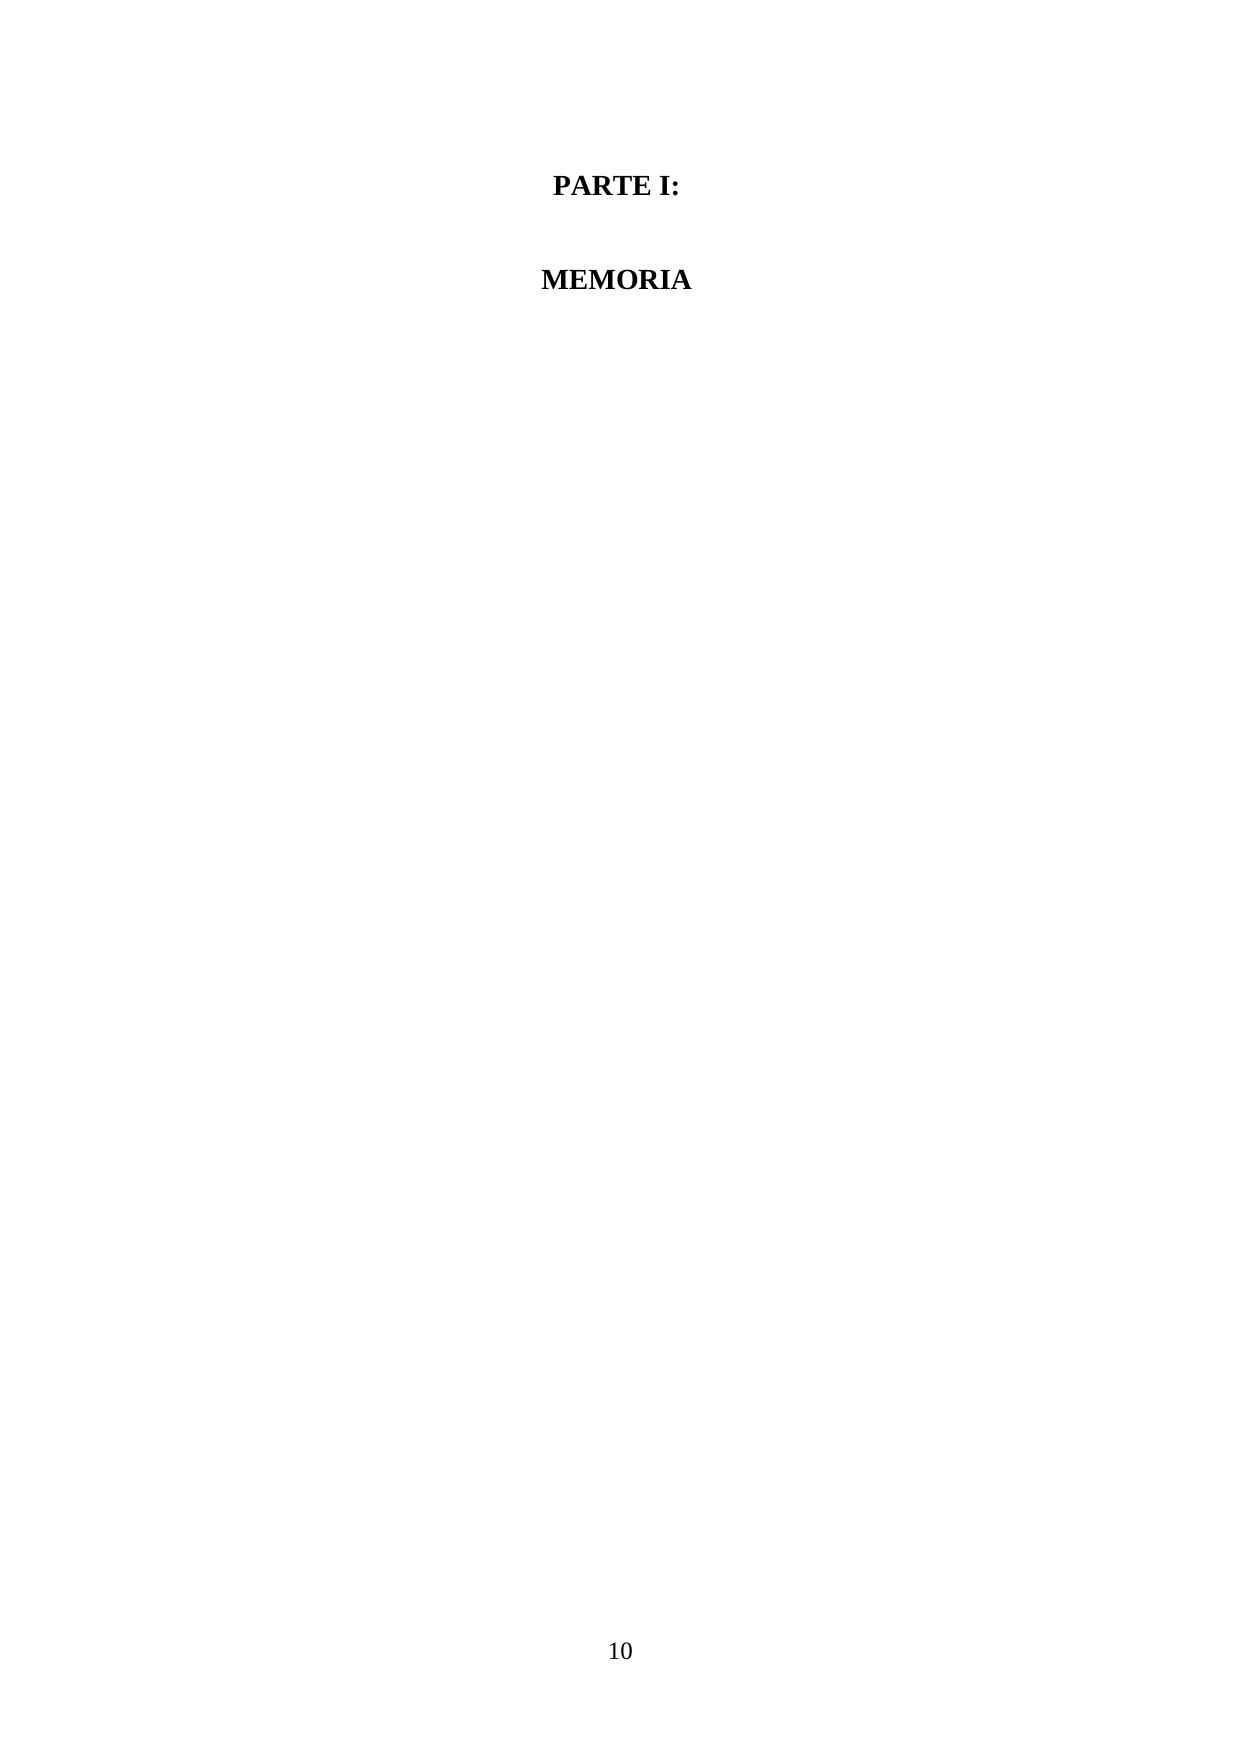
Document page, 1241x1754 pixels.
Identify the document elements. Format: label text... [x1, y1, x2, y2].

subtitle MEMORIA [177, 262, 1063, 295]
subtitle PARTE I: [177, 168, 1063, 202]
